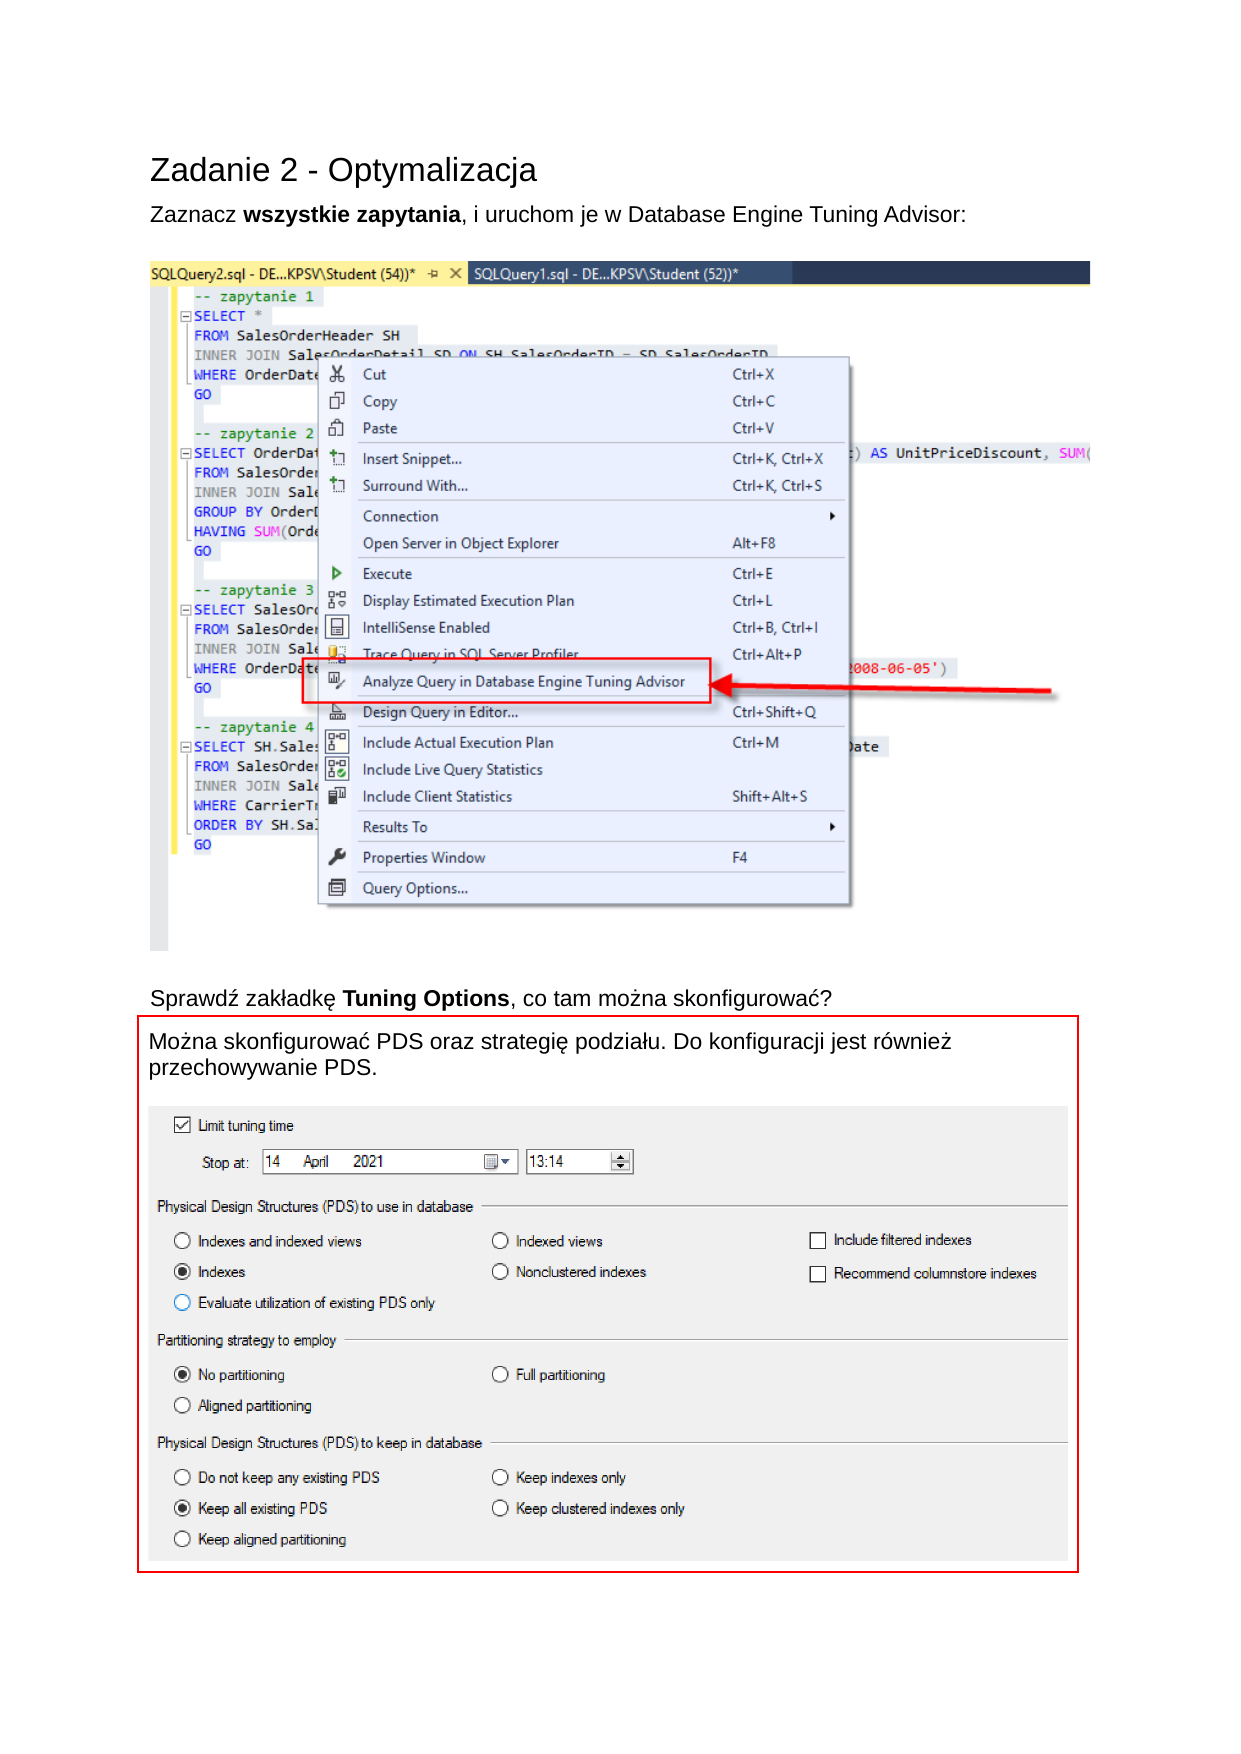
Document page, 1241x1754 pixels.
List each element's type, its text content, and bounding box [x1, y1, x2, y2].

subtitle Zadanie 2 - Optymalizacja [150, 150, 1090, 188]
table_header Można skonfigurować PDS oraz strategię podziału. Do konfiguracji jest również przechowywanie PDS. [139, 1017, 1077, 1571]
text Sprawdź zakładkę Tuning Options, co tam można skonfigurować? [150, 985, 1090, 1011]
text Zaznacz wszystkie zapytania, i uruchom je w Database Engine Tuning Advisor: [150, 201, 1090, 257]
